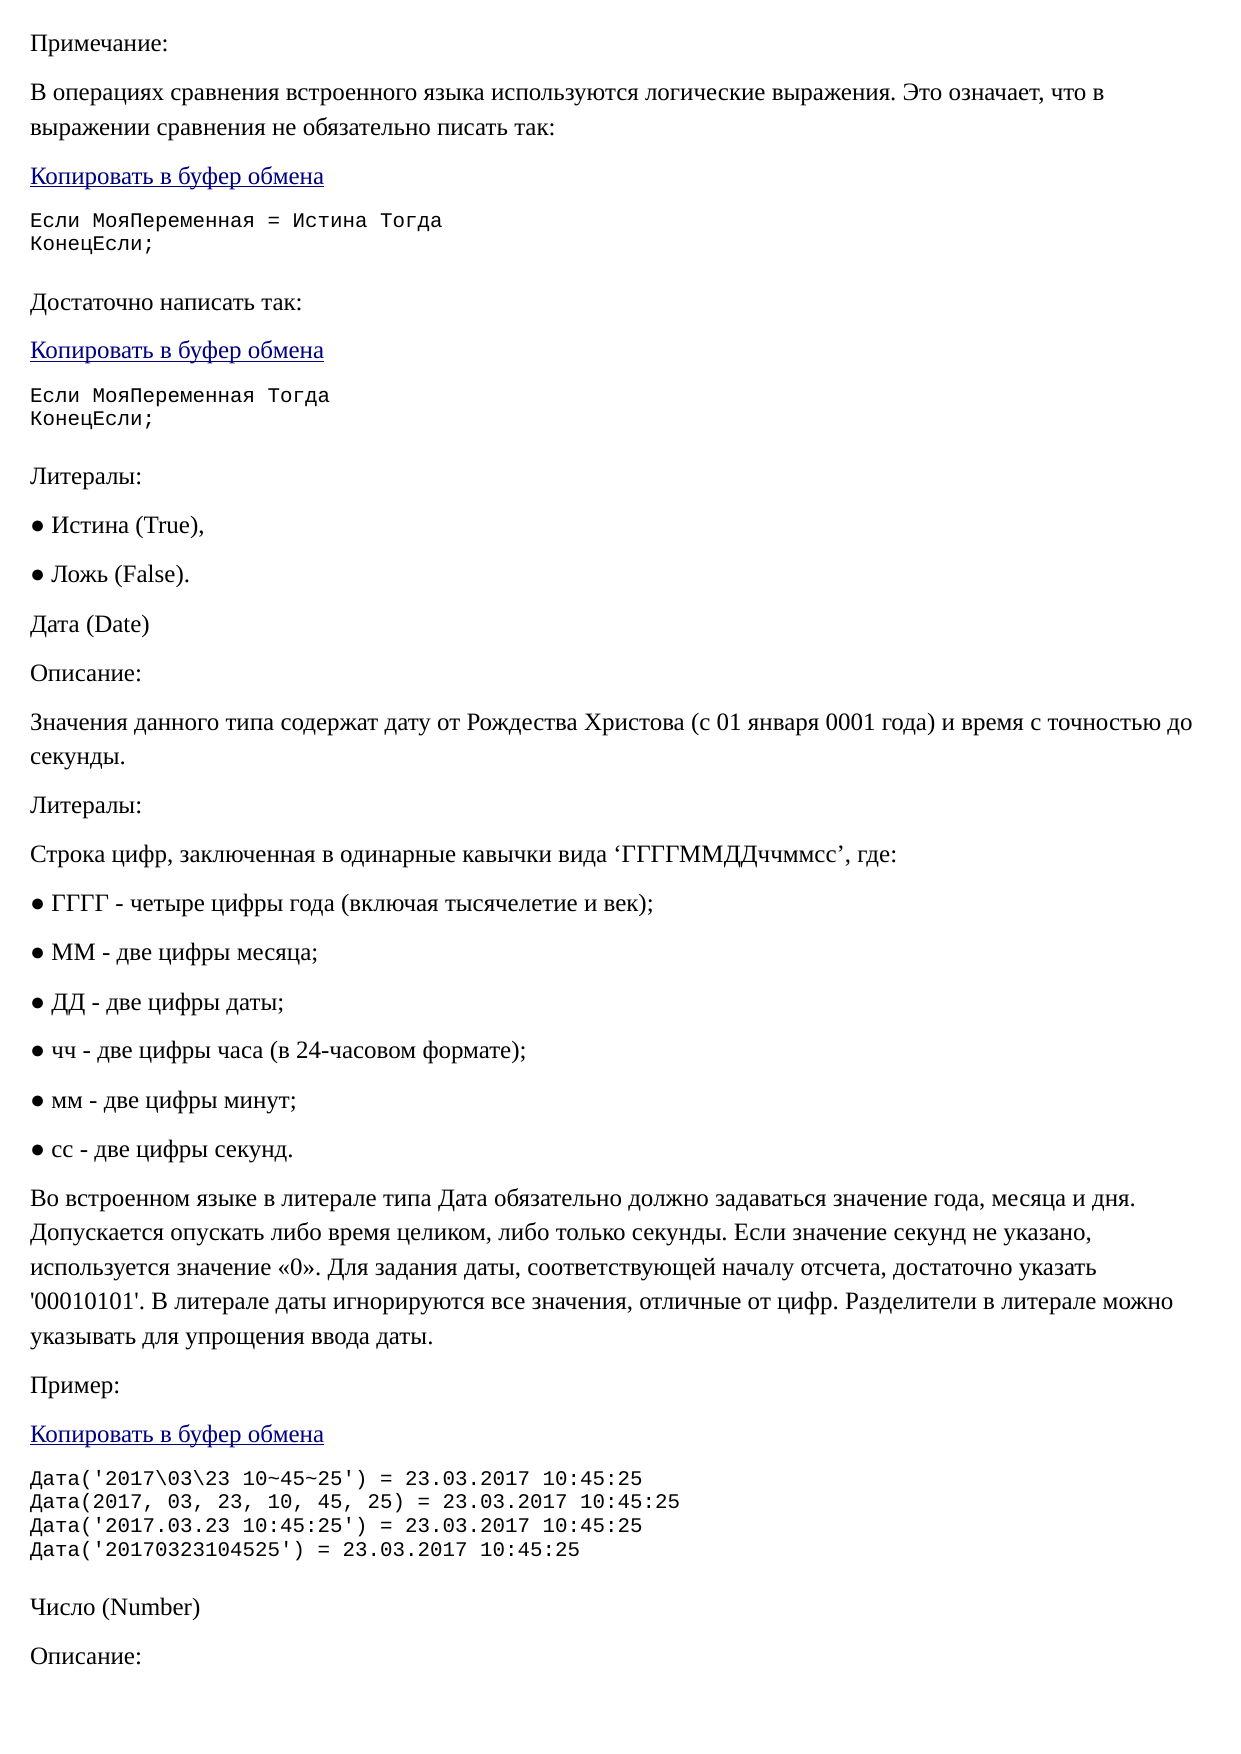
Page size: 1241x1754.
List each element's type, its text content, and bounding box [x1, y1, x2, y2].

text Во встроенном языке в литерале типа Дата обязательно должно задаваться значение года, месяца и дня. Допускается опускать либо время целиком, либо только секунды. Если значение секунд не указано, используется значение «0». Для задания даты, соответствующей началу отсчета, достаточно указать '00010101'. В литерале даты игнорируются все значения, отличные от цифр. Разделители в литерале можно указывать для упрощения ввода даты. [30, 1183, 1211, 1349]
text Значения данного типа содержат дату от Рождества Христова (с 01 января 0001 года) и время с точностью до секунды. [30, 707, 1211, 770]
text Строка цифр, заключенная в одинарные кавычки вида ‘ГГГГММДДччммсс’, где: [30, 839, 1211, 868]
text Дата('2017\03\23 10~45~25') = 23.03.2017 10:45:25 [30, 1468, 1211, 1492]
text Копировать в буфер обмена [30, 161, 1211, 189]
text Дата('2017.03.23 10:45:25') = 23.03.2017 10:45:25 [30, 1515, 1211, 1539]
text ● Ложь (False). [30, 559, 1211, 588]
text Дата (Date) [30, 609, 1211, 637]
text ● мм ‑ две цифры минут; [30, 1085, 1211, 1113]
text Если МояПеременная Тогда [30, 385, 1211, 408]
text Описание: [30, 1641, 1211, 1670]
text Копировать в буфер обмена [30, 336, 1211, 364]
text Литералы: [30, 461, 1211, 490]
text Дата('20170323104525') = 23.03.2017 10:45:25 [30, 1539, 1211, 1562]
text Дата(2017, 03, 23, 10, 45, 25) = 23.03.2017 10:45:25 [30, 1492, 1211, 1515]
text В операциях сравнения встроенного языка используются логические выражения. Это означает, что в выражении сравнения не обязательно писать так: [30, 77, 1211, 140]
text Литералы: [30, 790, 1211, 819]
text ● ДД ‑ две цифры даты; [30, 987, 1211, 1015]
text Число (Number) [30, 1592, 1211, 1621]
text Если МояПеременная = Истина Тогда [30, 210, 1211, 233]
text ● сс ‑ две цифры секунд. [30, 1134, 1211, 1162]
text ● ГГГГ ‑ четыре цифры года (включая тысячелетие и век); [30, 888, 1211, 917]
text Достаточно написать так: [30, 287, 1211, 315]
text КонецЕсли; [30, 408, 1211, 432]
text Пример: [30, 1370, 1211, 1398]
text Описание: [30, 658, 1211, 686]
text ● Истина (True), [30, 511, 1211, 539]
text КонецЕсли; [30, 233, 1211, 257]
text ● чч ‑ две цифры часа (в 24-часовом формате); [30, 1036, 1211, 1064]
text Копировать в буфер обмена [30, 1419, 1211, 1448]
text Примечание: [30, 28, 1211, 57]
text ● ММ ‑ две цифры месяца; [30, 937, 1211, 966]
